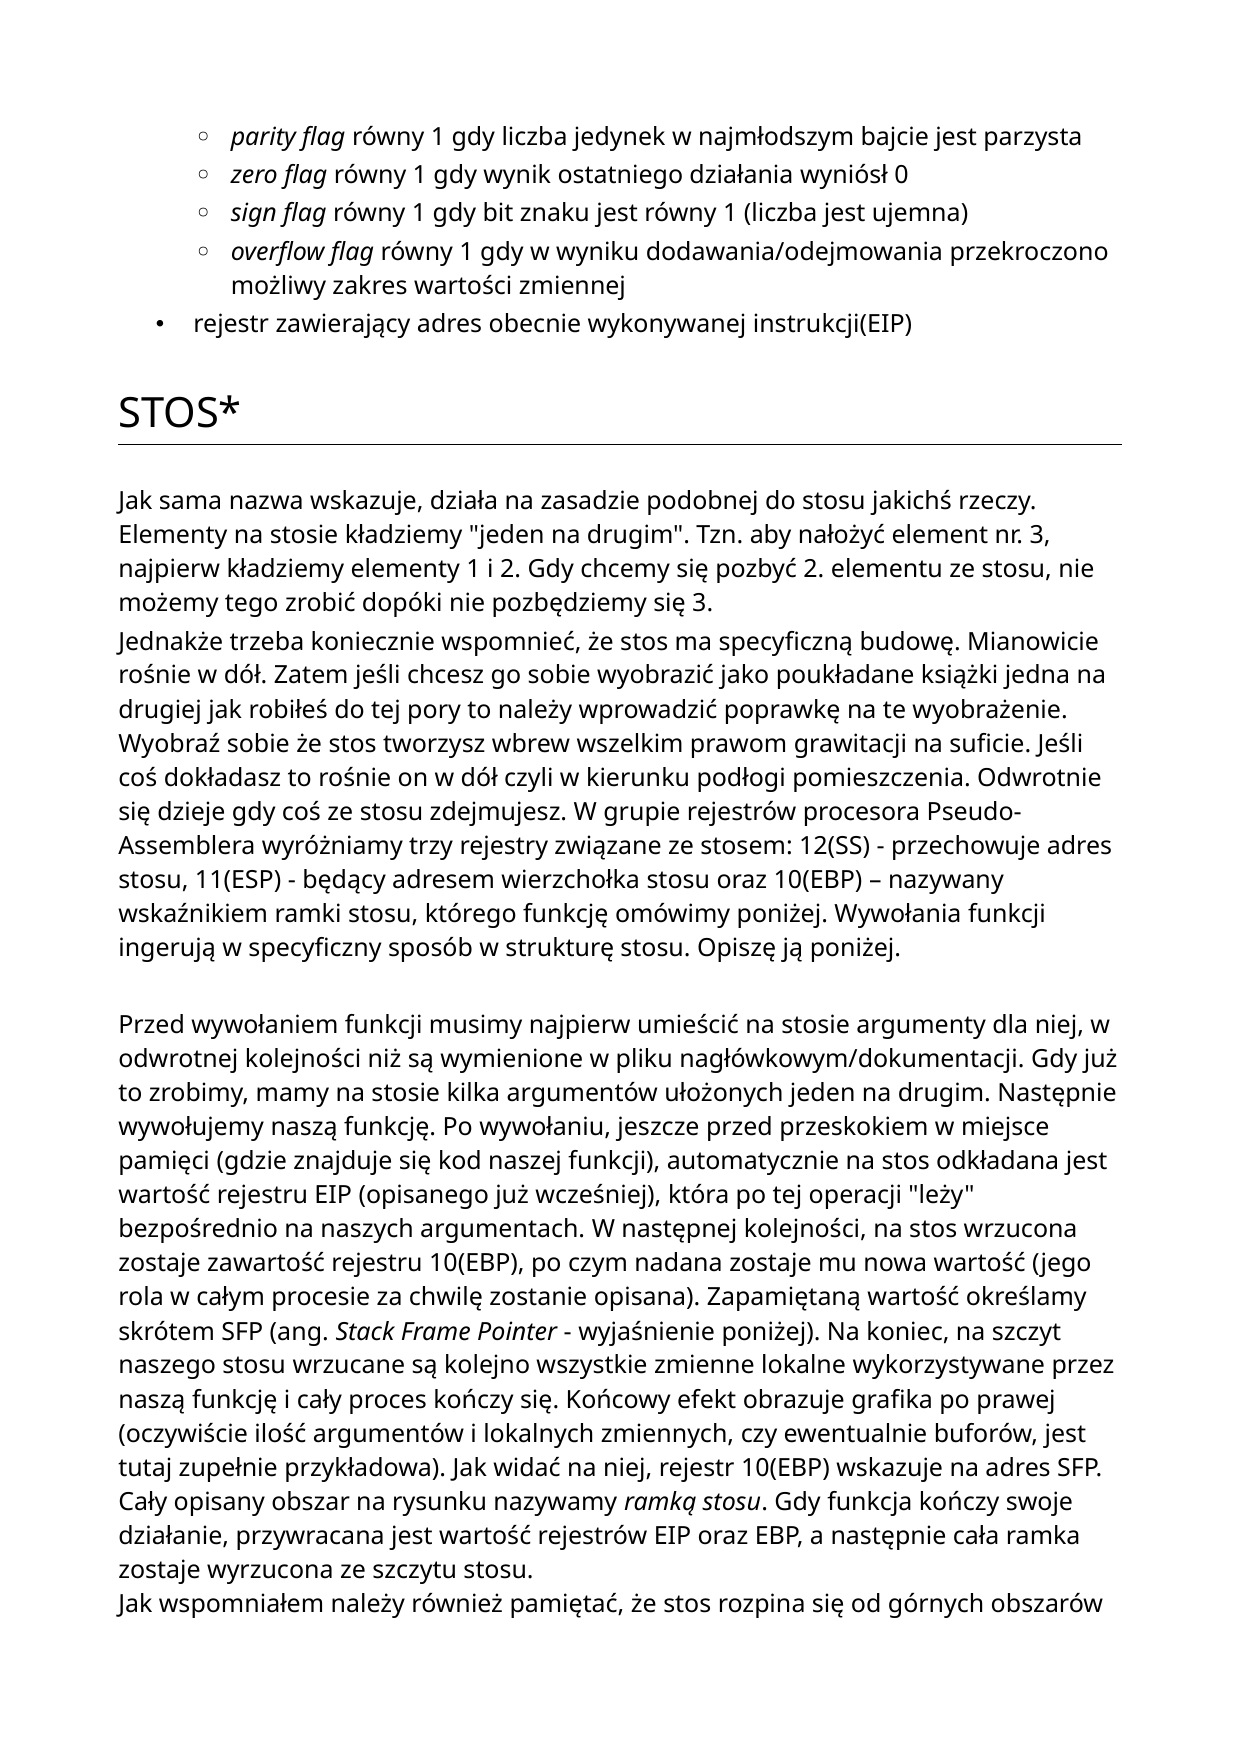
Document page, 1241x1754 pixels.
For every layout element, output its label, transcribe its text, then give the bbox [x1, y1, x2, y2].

list zero flag równy 1 gdy wynik ostatniego działania wyniósł 0 [193, 157, 1122, 195]
text STOS* [118, 383, 1122, 444]
list parity flag równy 1 gdy liczba jedynek w najmłodszym bajcie jest parzysta [193, 118, 1122, 157]
text Jak sama nazwa wskazuje, działa na zasadzie podobnej do stosu jakichś rzeczy. Elementy na stosie kładziemy "jeden na drugim". Tzn. aby nałożyć element nr. 3, najpierw kładziemy elementy 1 i 2. Gdy chcemy się pozbyć 2. elementu ze stosu, nie możemy tego zrobić dopóki nie pozbędziemy się 3. [118, 482, 1122, 623]
text Przed wywołaniem funkcji musimy najpierw umieścić na stosie argumenty dla niej, w odwrotnej kolejności niż są wymienione w pliku nagłówkowym/dokumentacji. Gdy już to zrobimy, mamy na stosie kilka argumentów ułożonych jeden na drugim. Następnie wywołujemy naszą funkcję. Po wywołaniu, jeszcze przed przeskokiem w miejsce pamięci (gdzie znajduje się kod naszej funkcji), automatycznie na stos odkładana jest wartość rejestru EIP (opisanego już wcześniej), która po tej operacji "leży" bezpośrednio na naszych argumentach. W następnej kolejności, na stos wrzucona zostaje zawartość rejestru 10(EBP), po czym nadana zostaje mu nowa wartość (jego rola w całym procesie za chwilę zostanie opisana). Zapamiętaną wartość określamy skrótem SFP (ang. Stack Frame Pointer - wyjaśnienie poniżej). Na koniec, na szczyt naszego stosu wrzucane są kolejno wszystkie zmienne lokalne wykorzystywane przez naszą funkcję i cały proces kończy się. Końcowy efekt obrazuje grafika po prawej (oczywiście ilość argumentów i lokalnych zmiennych, czy ewentualnie buforów, jest tutaj zupełnie przykładowa). Jak widać na niej, rejestr 10(EBP) wskazuje na adres SFP. Cały opisany obszar na rysunku nazywamy ramką stosu. Gdy funkcja kończy swoje działanie, przywracana jest wartość rejestrów EIP oraz EBP, a następnie cała ramka zostaje wyrzucona ze szczytu stosu. Jak wspomniałem należy również pamiętać, że stos rozpina się od górnych obszarów [118, 1007, 1122, 1624]
list rejestr zawierający adres obecnie wykonywanej instrukcji(EIP) [156, 306, 1122, 344]
list overflow flag równy 1 gdy w wyniku dodawania/odejmowania przekroczono możliwy zakres wartości zmiennej [193, 233, 1122, 306]
text Jednakże trzeba koniecznie wspomnieć, że stos ma specyficzną budowę. Mianowicie rośnie w dół. Zatem jeśli chcesz go sobie wyobrazić jako poukładane książki jedna na drugiej jak robiłeś do tej pory to należy wprowadzić poprawkę na te wyobrażenie. Wyobraź sobie że stos tworzysz wbrew wszelkim prawom grawitacji na suficie. Jeśli coś dokładasz to rośnie on w dół czyli w kierunku podłogi pomieszczenia. Odwrotnie się dzieje gdy coś ze stosu zdejmujesz. W grupie rejestrów procesora Pseudo-Assemblera wyróżniamy trzy rejestry związane ze stosem: 12(SS) - przechowuje adres stosu, 11(ESP) - będący adresem wierzchołka stosu oraz 10(EBP) – nazywany wskaźnikiem ramki stosu, którego funkcję omówimy poniżej. Wywołania funkcji ingerują w specyficzny sposób w strukturę stosu. Opiszę ją poniżej. [118, 623, 1122, 968]
list sign flag równy 1 gdy bit znaku jest równy 1 (liczba jest ujemna) [193, 195, 1122, 233]
